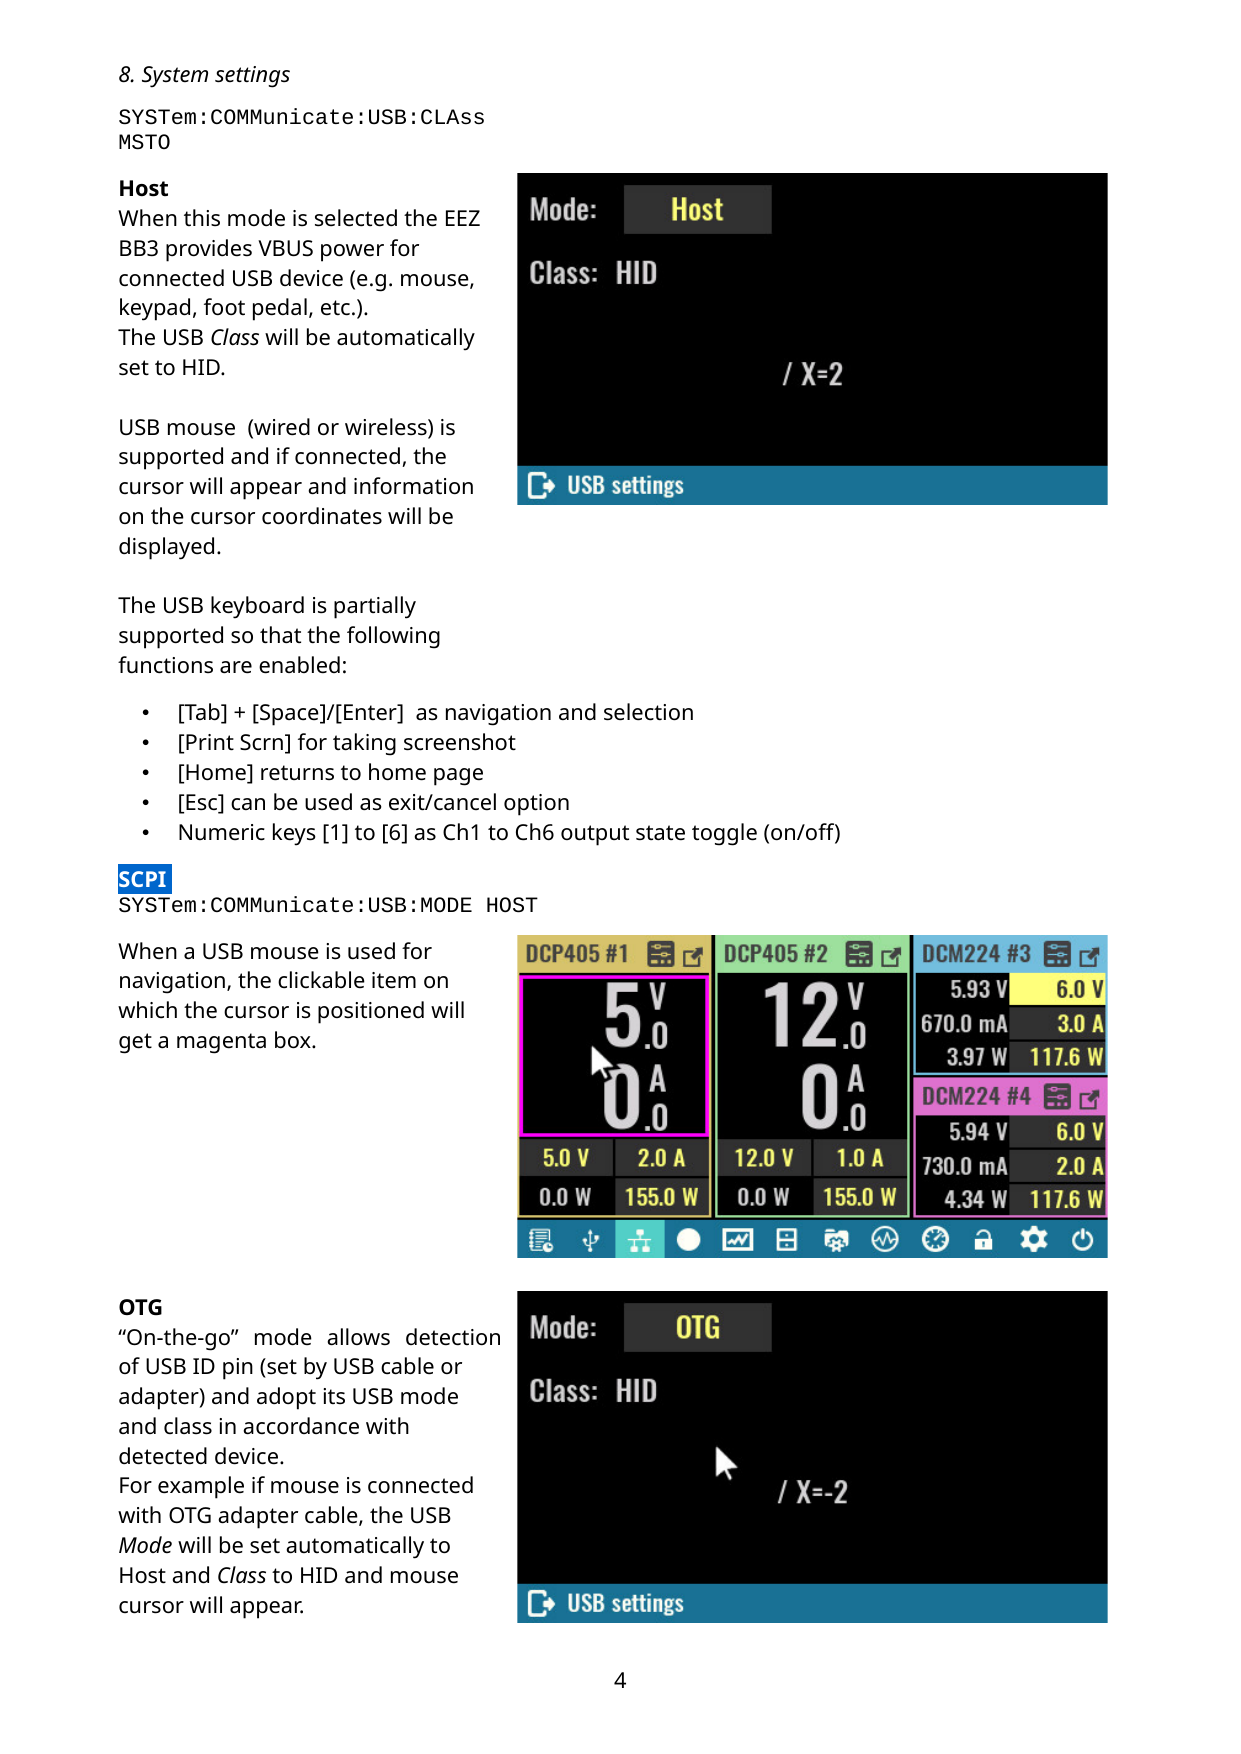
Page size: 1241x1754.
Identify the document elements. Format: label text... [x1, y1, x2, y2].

picture [517, 173, 1108, 505]
table_header [502, 1292, 1123, 1640]
table_header SYSTem:COMMunicate:USB:CLAss MSTO [118, 107, 502, 156]
table_cell [Tab] + [Space]/[Enter] as navigation and selection [Print Scrn] for taking screenshot [Home] returns to home page [Esc] can be used as exit/cancel option Numeric keys [1] to [6] as Ch1 to Ch6 output state toggle (on/off) SCPI SYSTem:COMMunicate:USB:MODE HOST [118, 680, 1123, 919]
table_header [502, 1258, 1123, 1274]
picture [517, 935, 1108, 1258]
table_header Host When this mode is selected the EEZ BB3 provides VBUS power for connected USB device (e.g. mouse, keypad, foot pedal, etc.). The USB Class will be automatically set to HID. USB mouse (wired or wireless) is supported and if connected, the cursor will appear and information on the cursor coordinates will be displayed. The USB keyboard is partially supported so that the following functions are enabled: [118, 173, 502, 680]
table_header [502, 936, 517, 1257]
picture [517, 1291, 1108, 1623]
table_header [502, 173, 1123, 680]
table_header OTG “On-the-go” mode allows detection of USB ID pin (set by USB cable or adapter) and adopt its USB mode and class in accordance with detected device. For example if mouse is connected with OTG adapter cable, the USB Mode will be set automatically to Host and Class to HID and mouse cursor will appear. [118, 1292, 502, 1640]
table_header When a USB mouse is used for navigation, the clickable item on which the cursor is positioned will get a magenta box. [118, 936, 502, 1274]
table_header [502, 107, 1123, 156]
table_header [1108, 936, 1123, 1257]
